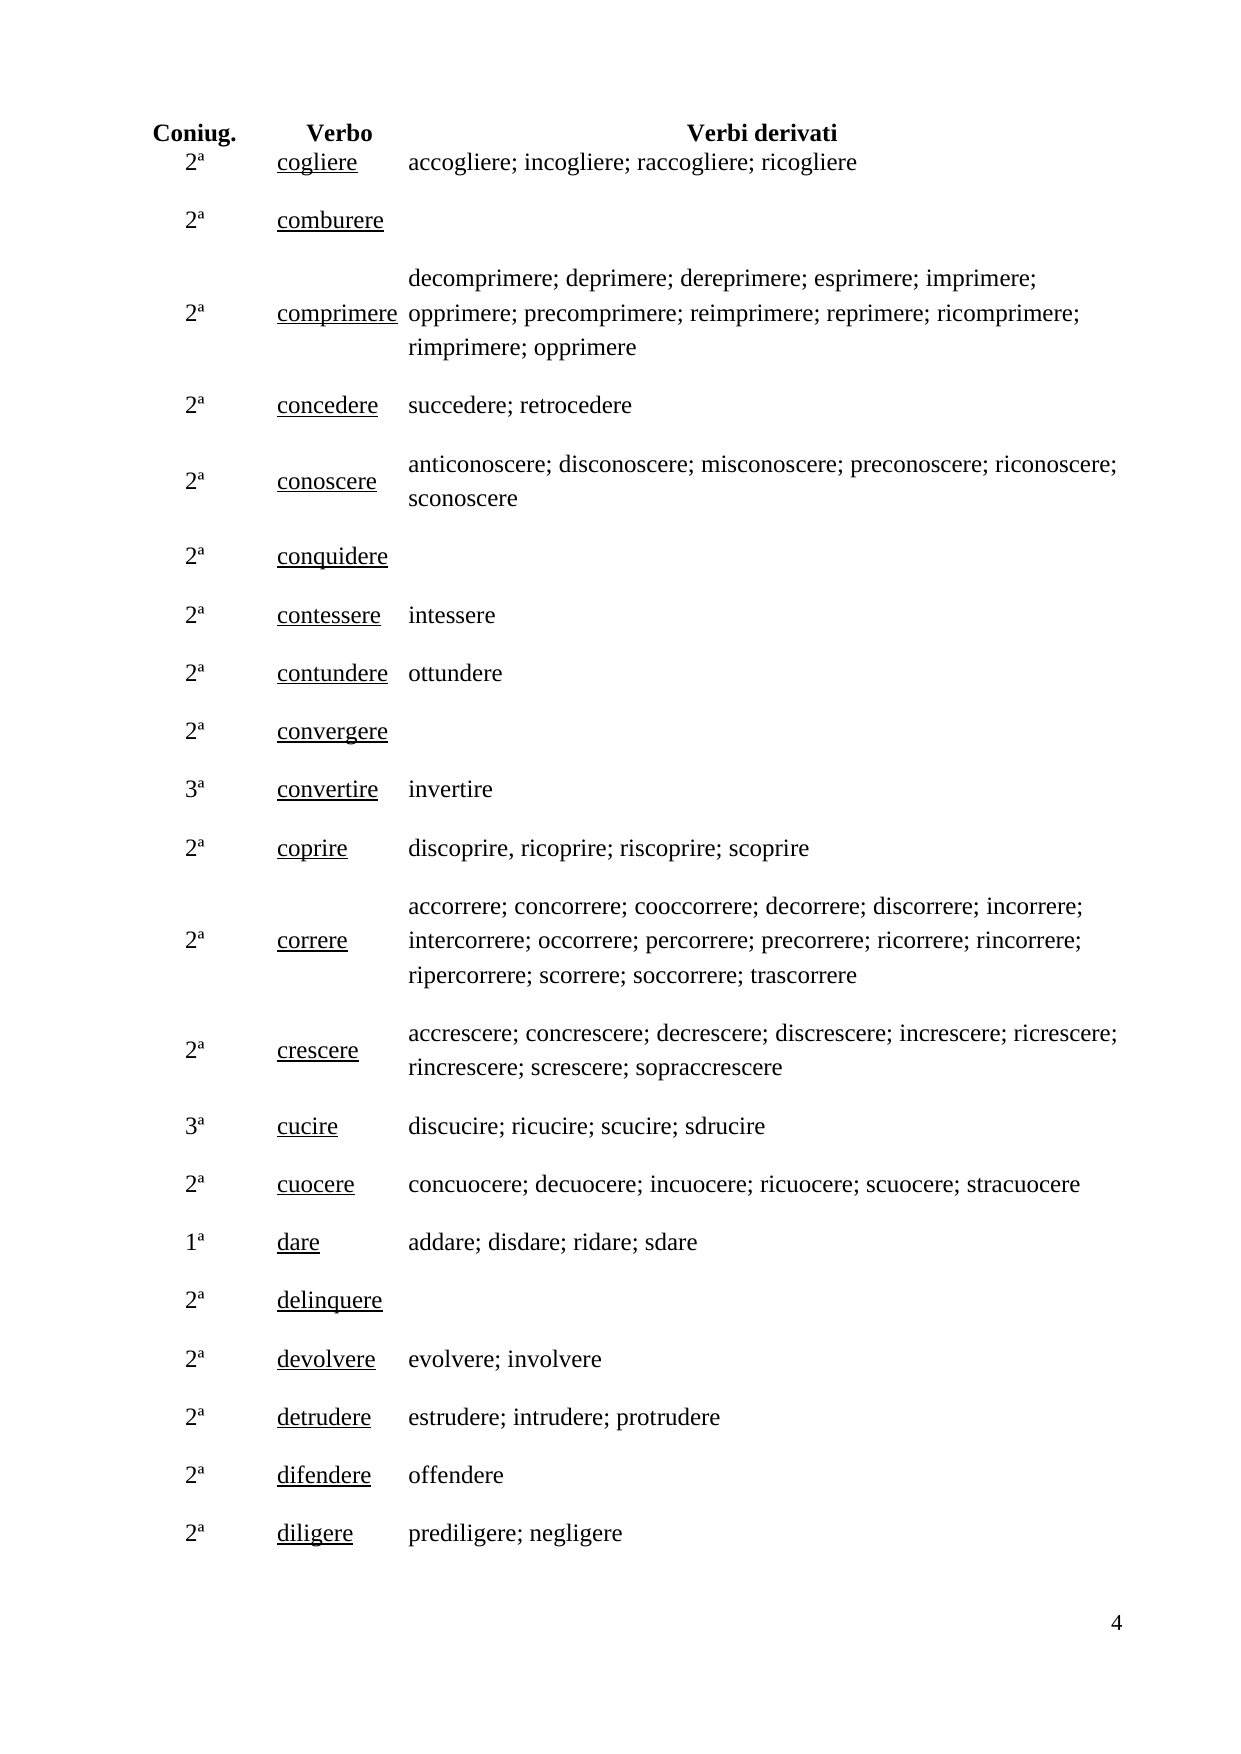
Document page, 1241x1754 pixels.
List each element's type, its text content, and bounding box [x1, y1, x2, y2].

table_cell 3ª [118, 774, 277, 833]
table_cell conquidere [277, 541, 408, 600]
table_cell discoprire, ricoprire; riscoprire; scoprire [408, 833, 1122, 891]
table_cell contessere [277, 600, 408, 658]
table_cell evolvere; involvere [408, 1344, 1122, 1402]
table_cell succedere; retrocedere [408, 391, 1122, 449]
table_cell [408, 541, 1122, 600]
table_cell conoscere [277, 449, 408, 541]
table_cell accogliere; incogliere; raccogliere; ricogliere [408, 147, 1122, 205]
table_cell 2ª [118, 541, 277, 600]
table_cell 2ª [118, 1402, 277, 1460]
table_cell addare; disdare; ridare; sdare [408, 1227, 1122, 1285]
table_cell intessere [408, 600, 1122, 658]
table_cell 2ª [118, 1460, 277, 1518]
table_cell 3ª [118, 1111, 277, 1169]
table_cell accorrere; concorrere; cooccorrere; decorrere; discorrere; incorrere; intercorrere; occorrere; percorrere; precorrere; ricorrere; rincorrere; ripercorrere; scorrere; soccorrere; trascorrere [408, 891, 1122, 1018]
table_header Verbi derivati [408, 118, 1122, 147]
table_cell 2ª [118, 600, 277, 658]
table_cell [408, 1285, 1122, 1344]
table_cell estrudere; intrudere; protrudere [408, 1402, 1122, 1460]
table_cell difendere [277, 1460, 408, 1518]
table_cell 2ª [118, 449, 277, 541]
table_cell contundere [277, 658, 408, 716]
table_cell 2ª [118, 1018, 277, 1111]
table_cell dare [277, 1227, 408, 1285]
table_cell 2ª [118, 891, 277, 1018]
table_cell cucire [277, 1111, 408, 1169]
table_header Coniug. [118, 118, 277, 147]
table_header Verbo [277, 118, 408, 147]
table_cell concedere [277, 391, 408, 449]
table_cell 2ª [118, 205, 277, 263]
table_cell offendere [408, 1460, 1122, 1518]
table_cell 2ª [118, 1344, 277, 1402]
table_cell 1ª [118, 1227, 277, 1285]
table_cell ottundere [408, 658, 1122, 716]
table_cell [408, 716, 1122, 774]
table_cell [408, 205, 1122, 263]
table_cell 2ª [118, 658, 277, 716]
table_cell crescere [277, 1018, 408, 1111]
table_cell detrudere [277, 1402, 408, 1460]
table_cell convergere [277, 716, 408, 774]
table_cell 2ª [118, 716, 277, 774]
table_cell 2ª [118, 833, 277, 891]
table_cell coprire [277, 833, 408, 891]
table_cell delinquere [277, 1285, 408, 1344]
table_cell diligere [277, 1518, 408, 1577]
table_cell comburere [277, 205, 408, 263]
table_cell prediligere; negligere [408, 1518, 1122, 1577]
table_cell correre [277, 891, 408, 1018]
table_cell devolvere [277, 1344, 408, 1402]
table_cell 2ª [118, 391, 277, 449]
table_cell convertire [277, 774, 408, 833]
table_cell 2ª [118, 147, 277, 205]
table_cell discucire; ricucire; scucire; sdrucire [408, 1111, 1122, 1169]
table_cell accrescere; concrescere; decrescere; discrescere; increscere; ricrescere; rincrescere; screscere; sopraccrescere [408, 1018, 1122, 1111]
table_cell 2ª [118, 263, 277, 391]
table_cell cuocere [277, 1169, 408, 1227]
table_cell cogliere [277, 147, 408, 205]
table_cell comprimere [277, 263, 408, 391]
table_cell 2ª [118, 1285, 277, 1344]
table_cell decomprimere; deprimere; dereprimere; esprimere; imprimere; opprimere; precomprimere; reimprimere; reprimere; ricomprimere; rimprimere; opprimere [408, 263, 1122, 391]
table_cell 2ª [118, 1518, 277, 1577]
table_cell anticonoscere; disconoscere; misconoscere; preconoscere; riconoscere; sconoscere [408, 449, 1122, 541]
table_cell invertire [408, 774, 1122, 833]
table_cell 2ª [118, 1169, 277, 1227]
table_cell concuocere; decuocere; incuocere; ricuocere; scuocere; stracuocere [408, 1169, 1122, 1227]
